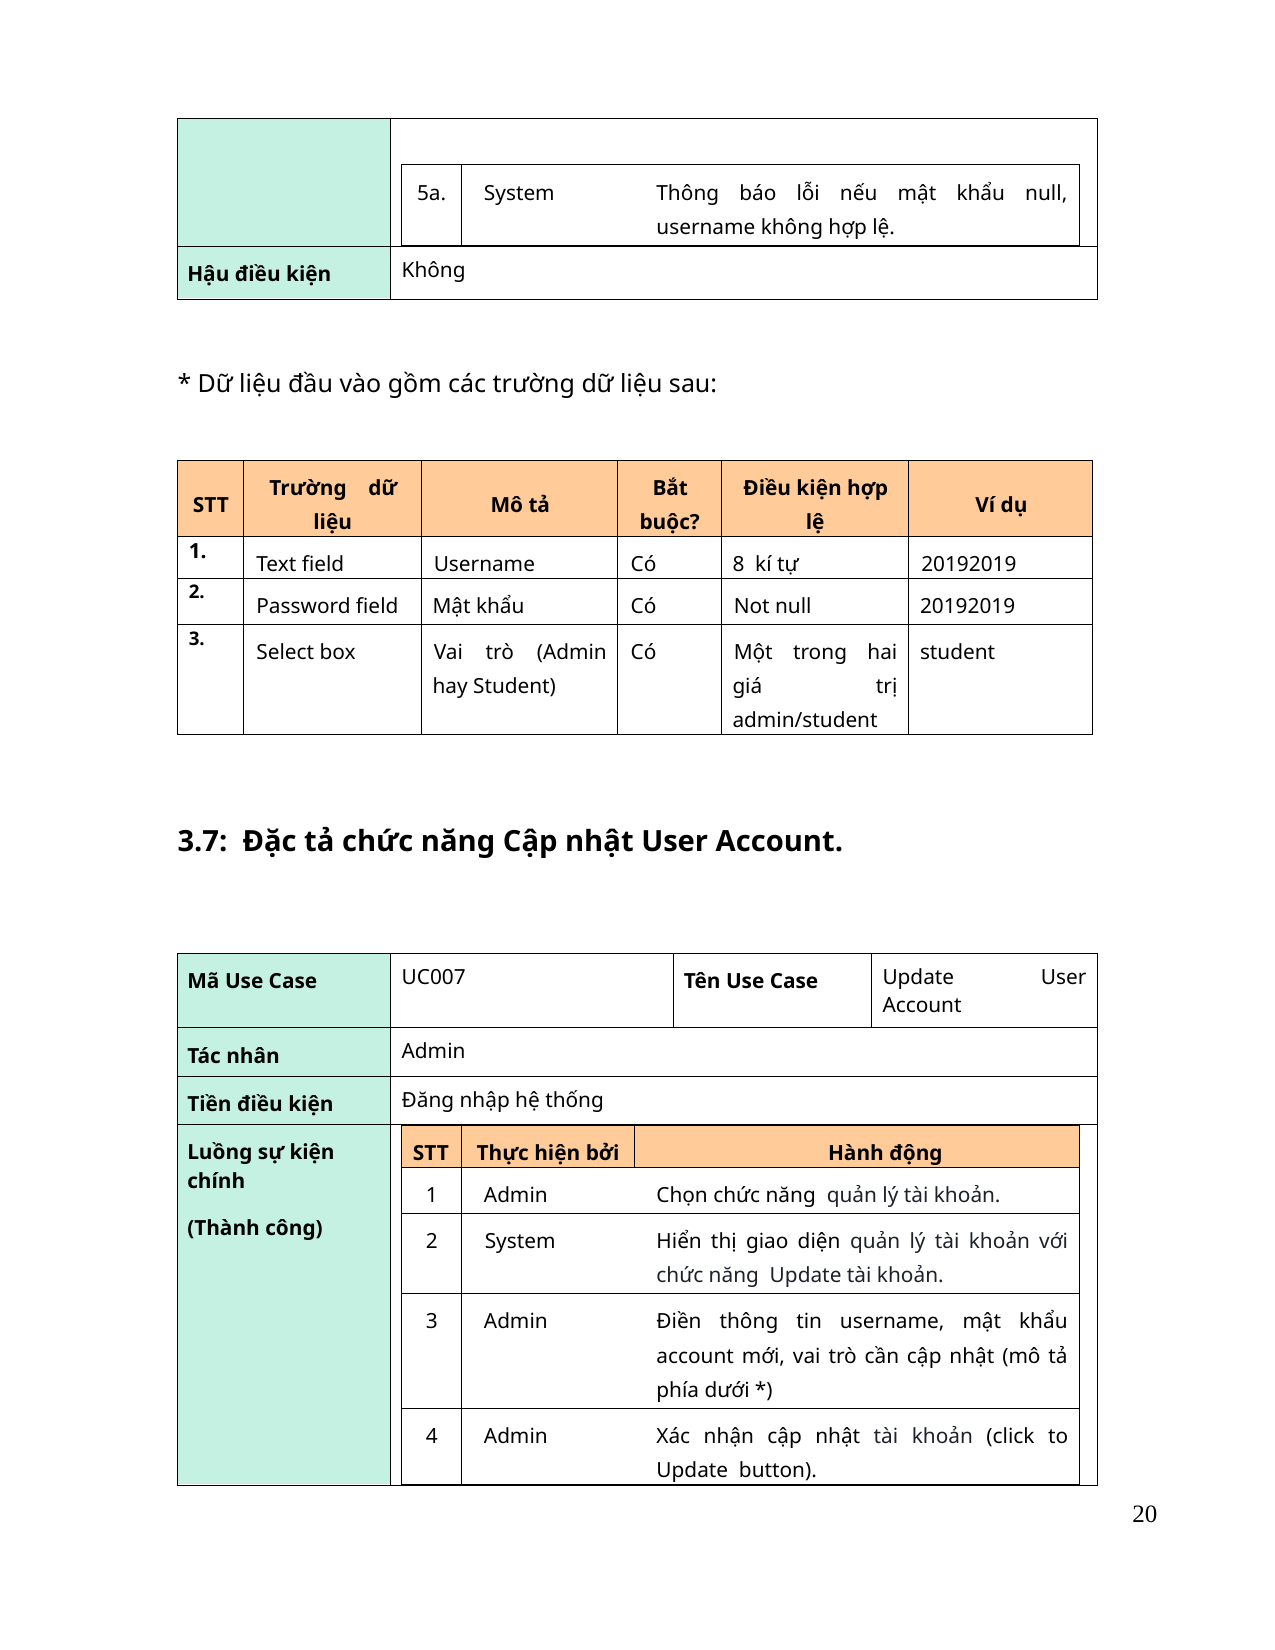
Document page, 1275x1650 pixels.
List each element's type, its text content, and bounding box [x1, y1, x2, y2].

table_cell Admin [462, 1294, 634, 1407]
table_cell Admin [462, 1168, 634, 1213]
table_header UC007 [391, 954, 673, 1027]
table_header Trường dữ liệu [244, 461, 421, 536]
table_cell 1 [402, 1168, 461, 1213]
table_header STT [178, 461, 243, 536]
table_header STT [402, 1126, 461, 1167]
table_cell Một trong hai giá trị admin/student [722, 625, 908, 734]
table_header Mô tả [422, 461, 617, 536]
table_cell Admin [462, 1409, 634, 1483]
table_cell Có [618, 537, 721, 578]
table_cell 4 [402, 1409, 461, 1483]
table_cell Text field [244, 537, 421, 578]
table_cell Điền thông tin username, mật khẩu account mới, vai trò cần cập nhật (mô tả phía dưới *) [634, 1294, 1079, 1407]
table_header Bắt buộc? [618, 461, 721, 536]
table_cell 3. [178, 625, 243, 734]
table_cell Tiền điều kiện [178, 1077, 390, 1124]
table_cell [1080, 1125, 1097, 1484]
table_cell Hậu điều kiện [178, 247, 390, 298]
subtitle 3.7: Đặc tả chức năng Cập nhật User Account. [177, 820, 1157, 860]
table_cell Đăng nhập hệ thống [391, 1077, 1097, 1124]
table_header Mã Use Case [178, 954, 390, 1027]
table_header System [462, 165, 634, 244]
table_cell Xác nhận cập nhật tài khoản (click to Update button). [634, 1409, 1079, 1483]
table_cell 8 kí tự [722, 537, 908, 578]
table_cell 2 [402, 1214, 461, 1293]
table_cell 2. [178, 579, 243, 624]
table_header Tên Use Case [674, 954, 871, 1027]
table_cell Username [422, 537, 617, 578]
table_cell 3 [402, 1294, 461, 1407]
table_cell Hiển thị giao diện quản lý tài khoản với chức năng Update tài khoản. [634, 1214, 1079, 1293]
table_cell Mật khẩu [422, 579, 617, 624]
text * Dữ liệu đầu vào gồm các trường dữ liệu sau: [177, 365, 1157, 399]
table_cell 20192019 [909, 537, 1092, 578]
table_cell Luồng sự kiện chính (Thành công) [178, 1125, 390, 1484]
table_cell [178, 119, 390, 246]
table_cell 20192019 [909, 579, 1092, 624]
table_cell Tác nhân [178, 1028, 390, 1076]
table_header Hành động [635, 1126, 1079, 1167]
table_header Điều kiện hợp lệ [722, 461, 908, 536]
table_cell Select box [244, 625, 421, 734]
table_cell Vai trò (Admin hay Student) [422, 625, 617, 734]
table_cell System [462, 1214, 634, 1293]
table_header Update User Account [872, 954, 1097, 1027]
table_cell 1. [178, 537, 243, 578]
table_cell Chọn chức năng quản lý tài khoản. [634, 1168, 1079, 1213]
table_cell Password field [244, 579, 421, 624]
table_header 5a. [402, 165, 461, 244]
table_cell Not null [722, 579, 908, 624]
table_header Ví dụ [909, 461, 1092, 536]
table_cell [391, 1125, 401, 1484]
table_header Thực hiện bởi [462, 1126, 634, 1167]
table_cell Không [391, 247, 1097, 298]
table_cell Có [618, 579, 721, 624]
table_cell [391, 119, 1097, 246]
table_cell student [909, 625, 1092, 734]
table_header Thông báo lỗi nếu mật khẩu null, username không hợp lệ. [634, 165, 1079, 244]
table_cell Có [618, 625, 721, 734]
table_cell Admin [391, 1028, 1097, 1076]
